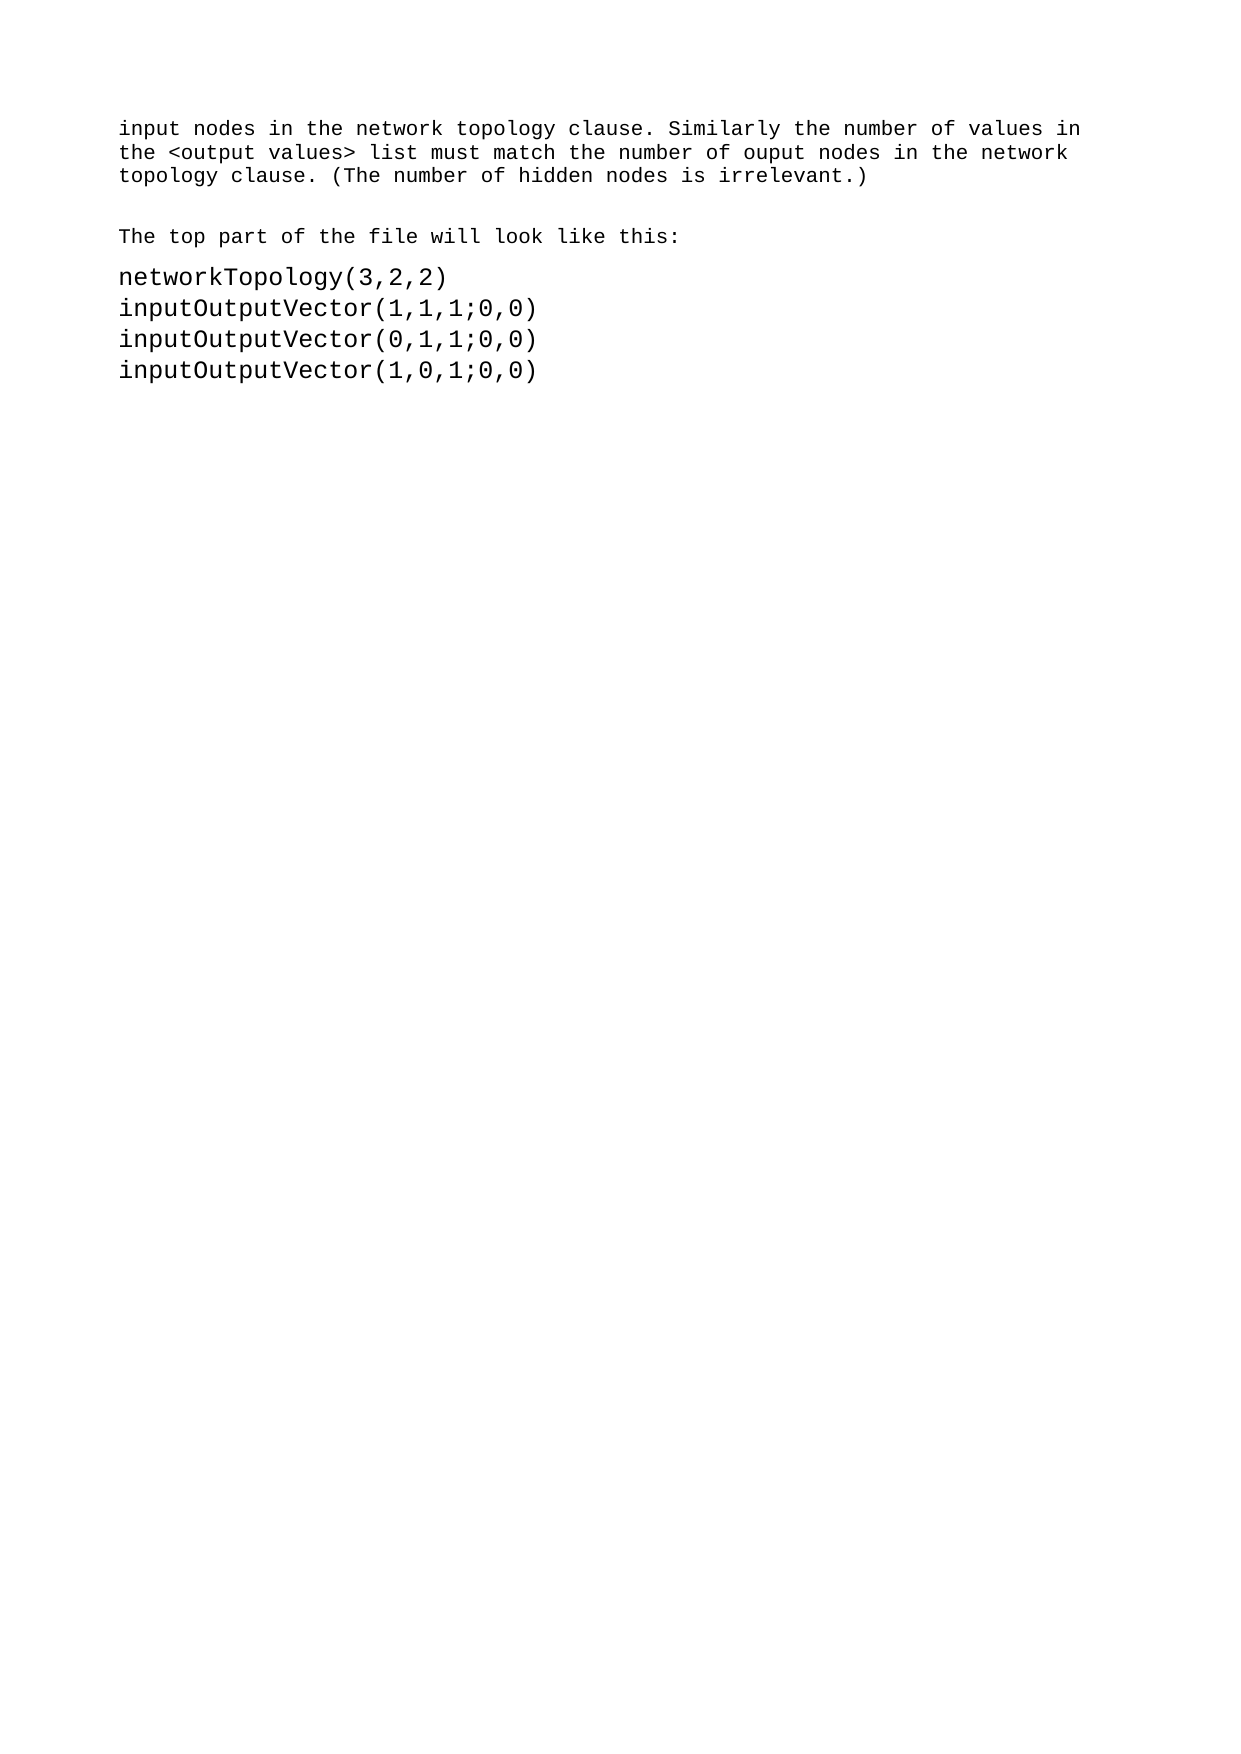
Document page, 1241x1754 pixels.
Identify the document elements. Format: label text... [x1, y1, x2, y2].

list inputOutputVector(0,1,1;0,0) [118, 324, 1122, 355]
list networkTopology(3,2,2) [118, 262, 1122, 293]
list inputOutputVector(1,1,1;0,0) [118, 293, 1122, 324]
list inputOutputVector(1,0,1;0,0) [118, 355, 1122, 386]
text The top part of the file will look like this: [118, 226, 1122, 250]
text input nodes in the network topology clause. Similarly the number of values in the <output values> list must match the number of ouput nodes in the network topology clause. (The number of hidden nodes is irrelevant.) [118, 118, 1122, 189]
